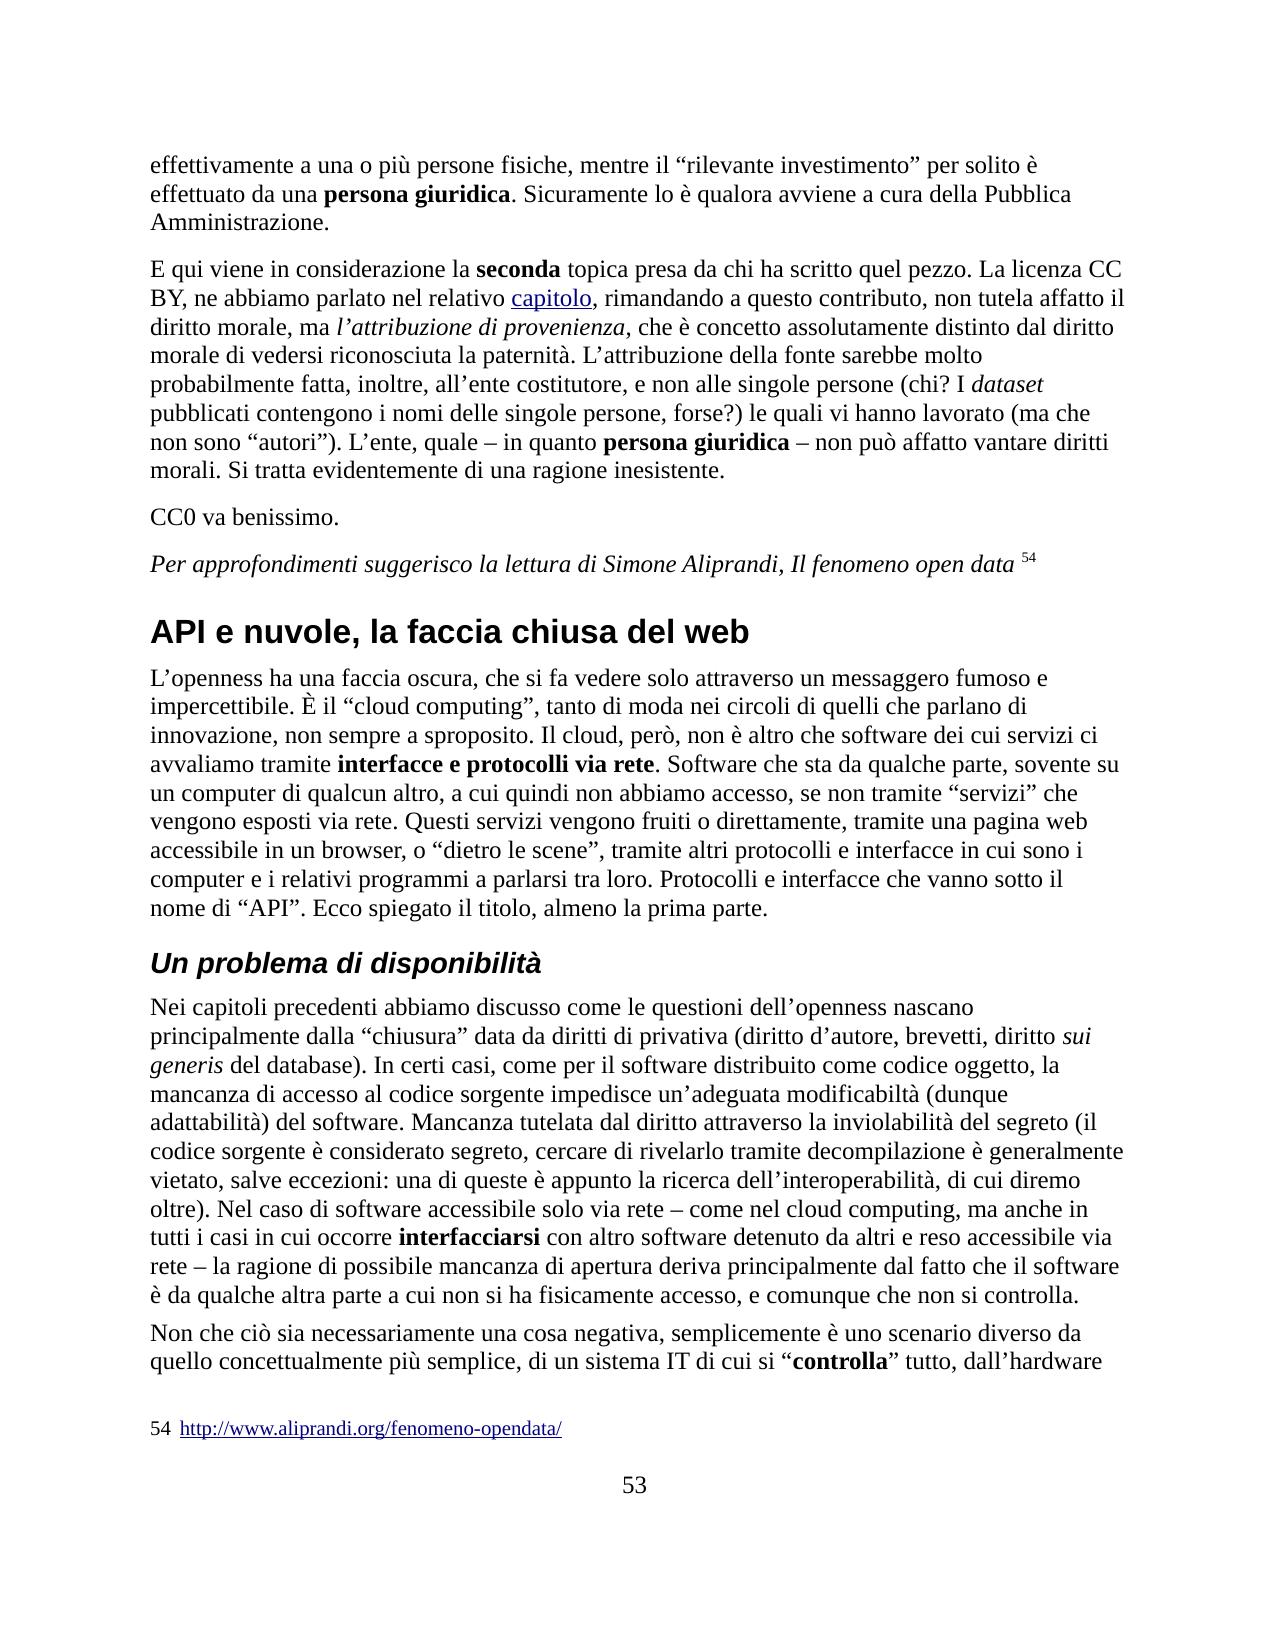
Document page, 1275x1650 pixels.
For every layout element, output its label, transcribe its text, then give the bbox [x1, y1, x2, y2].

text Per approfondimenti suggerisco la lettura di Simone Aliprandi, Il fenomeno open data [150, 549, 1125, 577]
subtitle Un problema di disponibilità [150, 946, 1125, 980]
text effettivamente a una o più persone fisiche, mentre il “rilevante investimento” per solito è effettuato da una persona giuridica. Sicuramente lo è qualora avviene a cura della Pubblica Amministrazione. [150, 150, 1125, 236]
text Non che ciò sia necessariamente una cosa negativa, semplicemente è uno scenario diverso da quello concettualmente più semplice, di un sistema IT di cui si “controlla” tutto, dall’hardware [150, 1318, 1125, 1375]
text CC0 va benissimo. [150, 502, 1125, 531]
text Nei capitoli precedenti abbiamo discusso come le questioni dell’openness nascano principalmente dalla “chiusura” data da diritti di privativa (diritto d’autore, brevetti, diritto sui generis del database). In certi casi, come per il software distribuito come codice oggetto, la mancanza di accesso al codice sorgente impedisce un’adeguata modificabiltà (dunque adattabilità) del software. Mancanza tutelata dal diritto attraverso la inviolabilità del segreto (il codice sorgente è considerato segreto, cercare di rivelarlo tramite decompilazione è generalmente vietato, salve eccezioni: una di queste è appunto la ricerca dell’interoperabilità, di cui diremo oltre). Nel caso di software accessibile solo via rete – come nel cloud computing, ma anche in tutti i casi in cui occorre interfacciarsi con altro software detenuto da altri e reso accessibile via rete – la ragione di possibile mancanza di apertura deriva principalmente dal fatto che il software è da qualche altra parte a cui non si ha fisicamente accesso, e comunque che non si controlla. [150, 992, 1125, 1309]
subtitle API e nuvole, la faccia chiusa del web [150, 611, 1125, 650]
text http://www.aliprandi.org/fenomeno-opendata/ [150, 1416, 1125, 1440]
text L’openness ha una faccia oscura, che si fa vedere solo attraverso un messaggero fumoso e impercettibile. È il “cloud computing”, tanto di moda nei circoli di quelli che parlano di innovazione, non sempre a sproposito. Il cloud, però, non è altro che software dei cui servizi ci avvaliamo tramite interfacce e protocolli via rete. Software che sta da qualche parte, sovente su un computer di qualcun altro, a cui quindi non abbiamo accesso, se non tramite “servizi” che vengono esposti via rete. Questi servizi vengono fruiti o direttamente, tramite una pagina web accessibile in un browser, o “dietro le scene”, tramite altri protocolli e interfacce in cui sono i computer e i relativi programmi a parlarsi tra loro. Protocolli e interfacce che vanno sotto il nome di “API”. Ecco spiegato il titolo, almeno la prima parte. [150, 663, 1125, 921]
text E qui viene in considerazione la seconda topica presa da chi ha scritto quel pezzo. La licenza CC BY, ne abbiamo parlato nel relativo capitolo, rimandando a questo contributo, non tutela affatto il diritto morale, ma l’attribuzione di provenienza, che è concetto assolutamente distinto dal diritto morale di vedersi riconosciuta la paternità. L’attribuzione della fonte sarebbe molto probabilmente fatta, inoltre, all’ente costitutore, e non alle singole persone (chi? I dataset pubblicati contengono i nomi delle singole persone, forse?) le quali vi hanno lavorato (ma che non sono “autori”). L’ente, quale – in quanto persona giuridica – non può affatto vantare diritti morali. Si tratta evidentemente di una ragione inesistente. [150, 254, 1125, 484]
